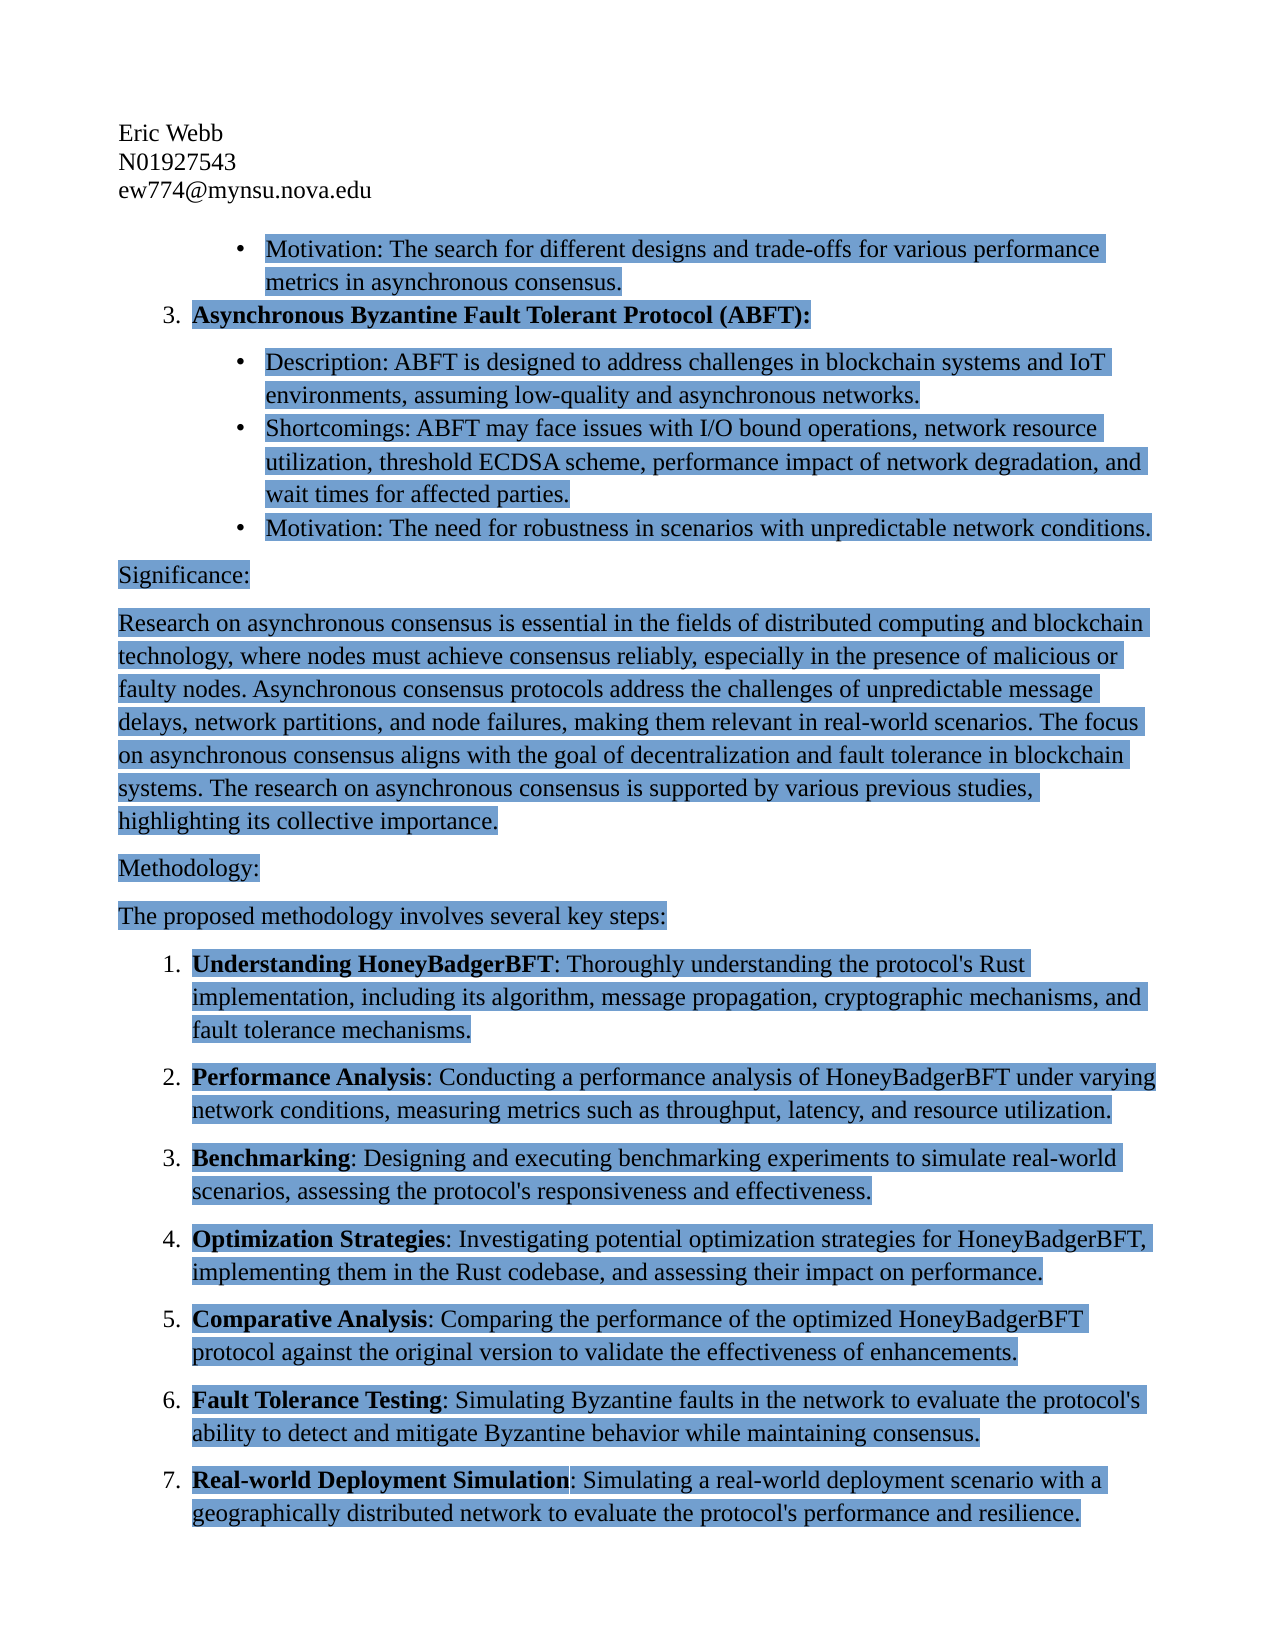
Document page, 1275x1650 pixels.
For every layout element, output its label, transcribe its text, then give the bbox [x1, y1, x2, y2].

list Shortcomings: ABFT may face issues with I/O bound operations, network resource utilization, threshold ECDSA scheme, performance impact of network degradation, and wait times for affected parties. [236, 413, 1157, 508]
text Methodology: [118, 853, 1157, 882]
text Significance: [118, 560, 1157, 589]
list Understanding HoneyBadgerBFT: Thoroughly understanding the protocol's Rust implementation, including its algorithm, message propagation, cryptographic mechanisms, and fault tolerance mechanisms. [162, 949, 1157, 1043]
list Asynchronous Byzantine Fault Tolerant Protocol (ABFT): [162, 300, 1157, 329]
list Motivation: The need for robustness in scenarios with unpredictable network conditions. [236, 513, 1157, 541]
list Optimization Strategies: Investigating potential optimization strategies for HoneyBadgerBFT, implementing them in the Rust codebase, and assessing their impact on performance. [162, 1224, 1157, 1285]
list Real-world Deployment Simulation: Simulating a real-world deployment scenario with a geographically distributed network to evaluate the protocol's performance and resilience. [162, 1466, 1157, 1527]
list Comparative Analysis: Comparing the performance of the optimized HoneyBadgerBFT protocol against the original version to validate the effectiveness of enhancements. [162, 1304, 1157, 1366]
list Description: ABFT is designed to address challenges in blockchain systems and IoT environments, assuming low-quality and asynchronous networks. [236, 347, 1157, 409]
list Motivation: The search for different designs and trade-offs for various performance metrics in asynchronous consensus. [236, 234, 1157, 296]
text Research on asynchronous consensus is essential in the fields of distributed computing and blockchain technology, where nodes must achieve consensus reliably, especially in the presence of malicious or faulty nodes. Asynchronous consensus protocols address the challenges of unpredictable message delays, network partitions, and node failures, making them relevant in real-world scenarios. The focus on asynchronous consensus aligns with the goal of decentralization and fault tolerance in blockchain systems. The research on asynchronous consensus is supported by various previous studies, highlighting its collective importance. [118, 608, 1157, 835]
list Performance Analysis: Conducting a performance analysis of HoneyBadgerBFT under varying network conditions, measuring metrics such as throughput, latency, and resource utilization. [162, 1062, 1157, 1124]
list Fault Tolerance Testing: Simulating Byzantine faults in the network to evaluate the protocol's ability to detect and mitigate Byzantine behavior while maintaining consensus. [162, 1385, 1157, 1447]
text The proposed methodology involves several key steps: [118, 901, 1157, 930]
list Benchmarking: Designing and executing benchmarking experiments to simulate real-world scenarios, assessing the protocol's responsiveness and effectiveness. [162, 1143, 1157, 1205]
